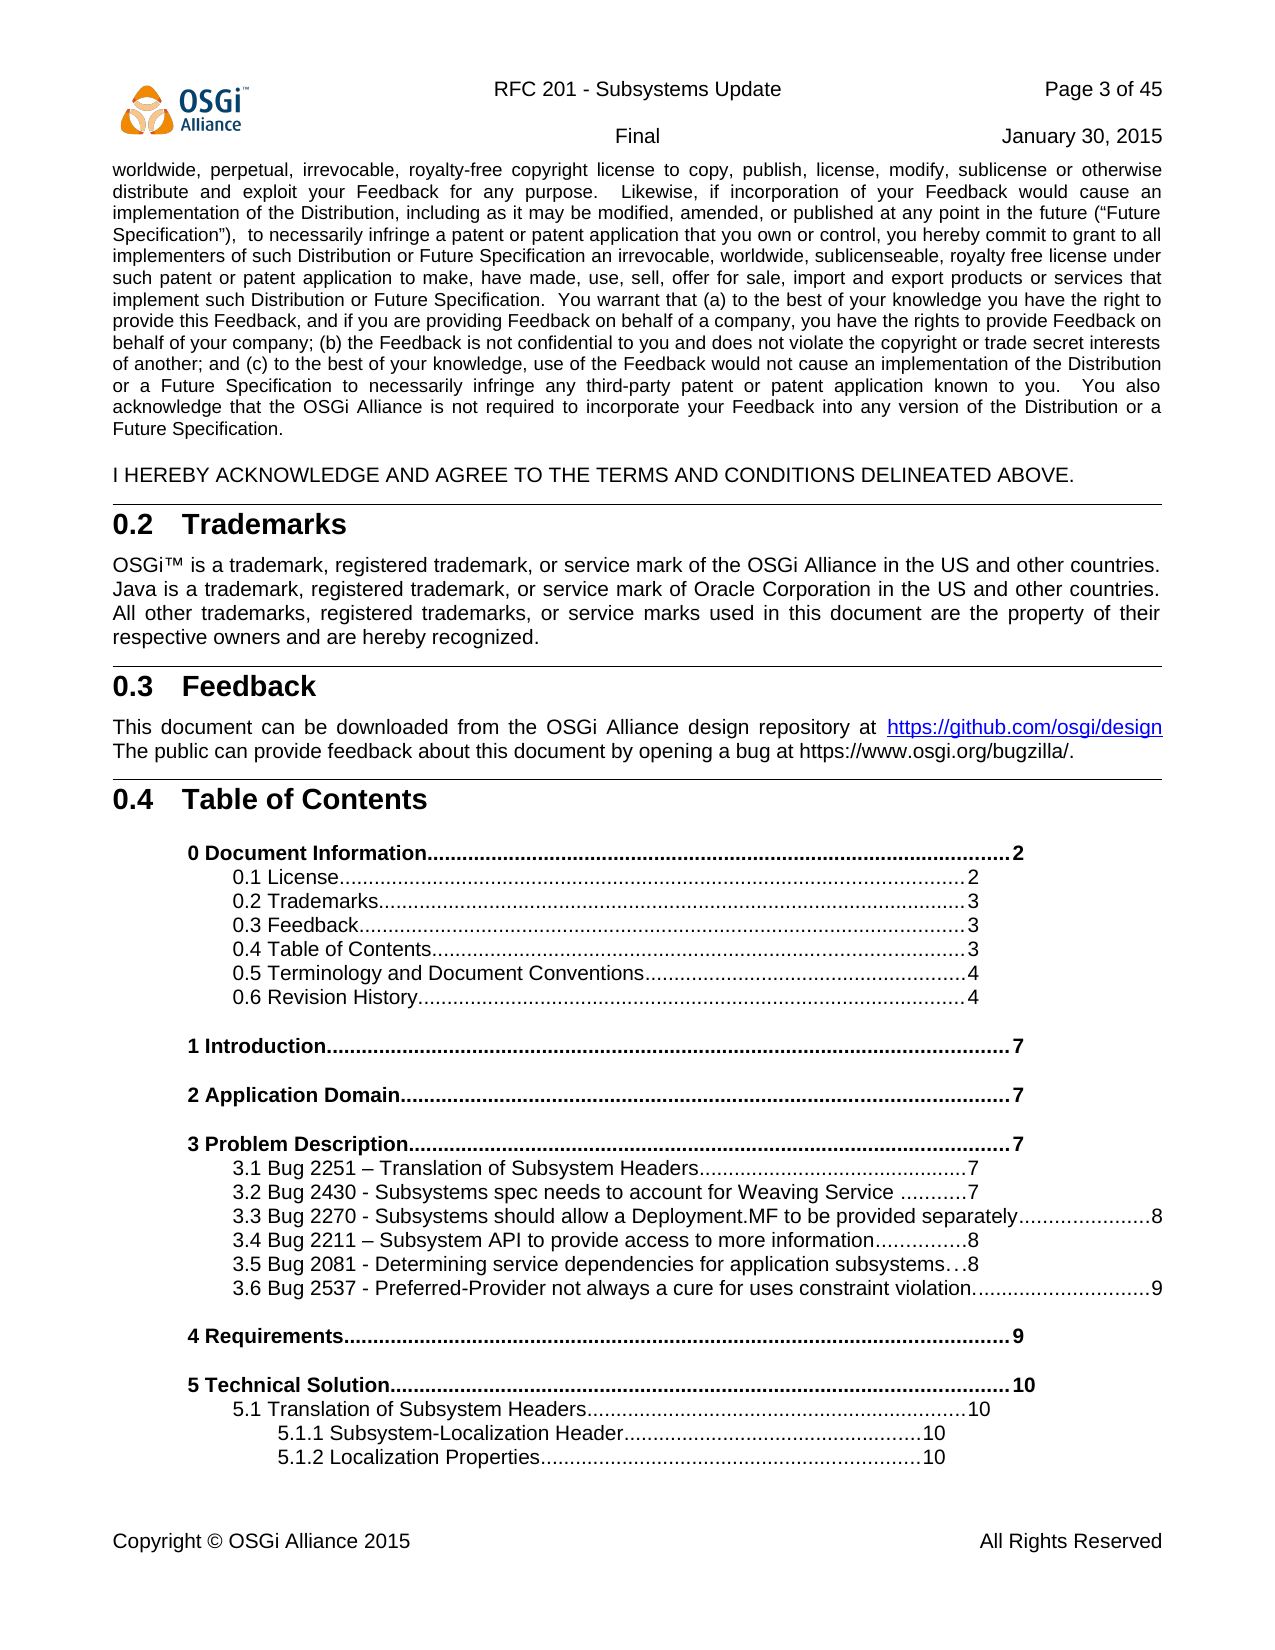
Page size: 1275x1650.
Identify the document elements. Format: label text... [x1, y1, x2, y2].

subtitle Table of Contents [112, 780, 1162, 816]
text 0.6 Revision History 4 [232, 985, 1162, 1009]
text 3.4 Bug 2211 – Subsystem API to provide access to more information 8 [232, 1227, 1162, 1251]
picture [113, 78, 257, 142]
text 0.2 Trademarks 3 [232, 889, 1162, 913]
text 0.4 Table of Contents 3 [232, 937, 1162, 961]
subtitle Feedback [112, 667, 1162, 702]
text 3 Problem Description 7 [187, 1132, 1162, 1156]
text OSGi™ is a trademark, registered trademark, or service mark of the OSGi Alliance in the US and other countries. Java is a trademark, registered trademark, or service mark of Oracle Corporation in the US and other countries. All other trademarks, registered trademarks, or service marks used in this document are the property of their respective owners and are hereby recognized. [112, 553, 1162, 649]
text 4 Requirements 9 [187, 1324, 1162, 1348]
text 5 Technical Solution 10 [187, 1373, 1162, 1397]
text 5.1.2 Localization Properties 10 [277, 1445, 1162, 1469]
text 3.5 Bug 2081 - Determining service dependencies for application subsystems 8 [232, 1251, 1162, 1275]
text 5.1 Translation of Subsystem Headers 10 [232, 1397, 1162, 1421]
text 5.1.1 Subsystem-Localization Header 10 [277, 1421, 1162, 1445]
text 1 Introduction 7 [187, 1034, 1162, 1058]
text 3.6 Bug 2537 - Preferred-Provider not always a cure for uses constraint violation. 9 [232, 1275, 1162, 1299]
text worldwide, perpetual, irrevocable, royalty-free copyright license to copy, publish, license, modify, sublicense or otherwise distribute and exploit your Feedback for any purpose. Likewise, if incorporation of your Feedback would cause an implementation of the Distribution, including as it may be modified, amended, or published at any point in the future (“Future Specification”), to necessarily infringe a patent or patent application that you own or control, you hereby commit to grant to all implementers of such Distribution or Future Specification an irrevocable, worldwide, sublicenseable, royalty free license under such patent or patent application to make, have made, use, sell, offer for sale, import and export products or services that implement such Distribution or Future Specification. You warrant that (a) to the best of your knowledge you have the right to provide this Feedback, and if you are providing Feedback on behalf of a company, you have the rights to provide Feedback on behalf of your company; (b) the Feedback is not confidential to you and does not violate the copyright or trade secret interests of another; and (c) to the best of your knowledge, use of the Feedback would not cause an implementation of the Distribution or a Future Specification to necessarily infringe any third-party patent or patent application known to you. You also acknowledge that the OSGi Alliance is not required to incorporate your Feedback into any version of the Distribution or a Future Specification. [112, 159, 1162, 439]
text 0 Document Information 2 [187, 841, 1162, 865]
text 0.1 License 2 [232, 865, 1162, 889]
text This document can be downloaded from the OSGi Alliance design repository at https://github.com/osgi/design The public can provide feedback about this document by opening a bug at https://www.osgi.org/bugzilla/. [112, 715, 1162, 763]
text 3.2 Bug 2430 - Subsystems spec needs to account for Weaving Service 7 [232, 1179, 1162, 1203]
text 0.3 Feedback 3 [232, 913, 1162, 937]
text 3.1 Bug 2251 – Translation of Subsystem Headers 7 [232, 1156, 1162, 1179]
text 2 Application Domain 7 [187, 1083, 1162, 1107]
text I HEREBY ACKNOWLEDGE AND AGREE TO THE TERMS AND CONDITIONS DELINEATED ABOVE. [112, 463, 1162, 487]
subtitle Trademarks [112, 505, 1162, 541]
text 3.3 Bug 2270 - Subsystems should allow a Deployment.MF to be provided separately 8 [232, 1203, 1162, 1227]
text 0.5 Terminology and Document Conventions 4 [232, 961, 1162, 985]
